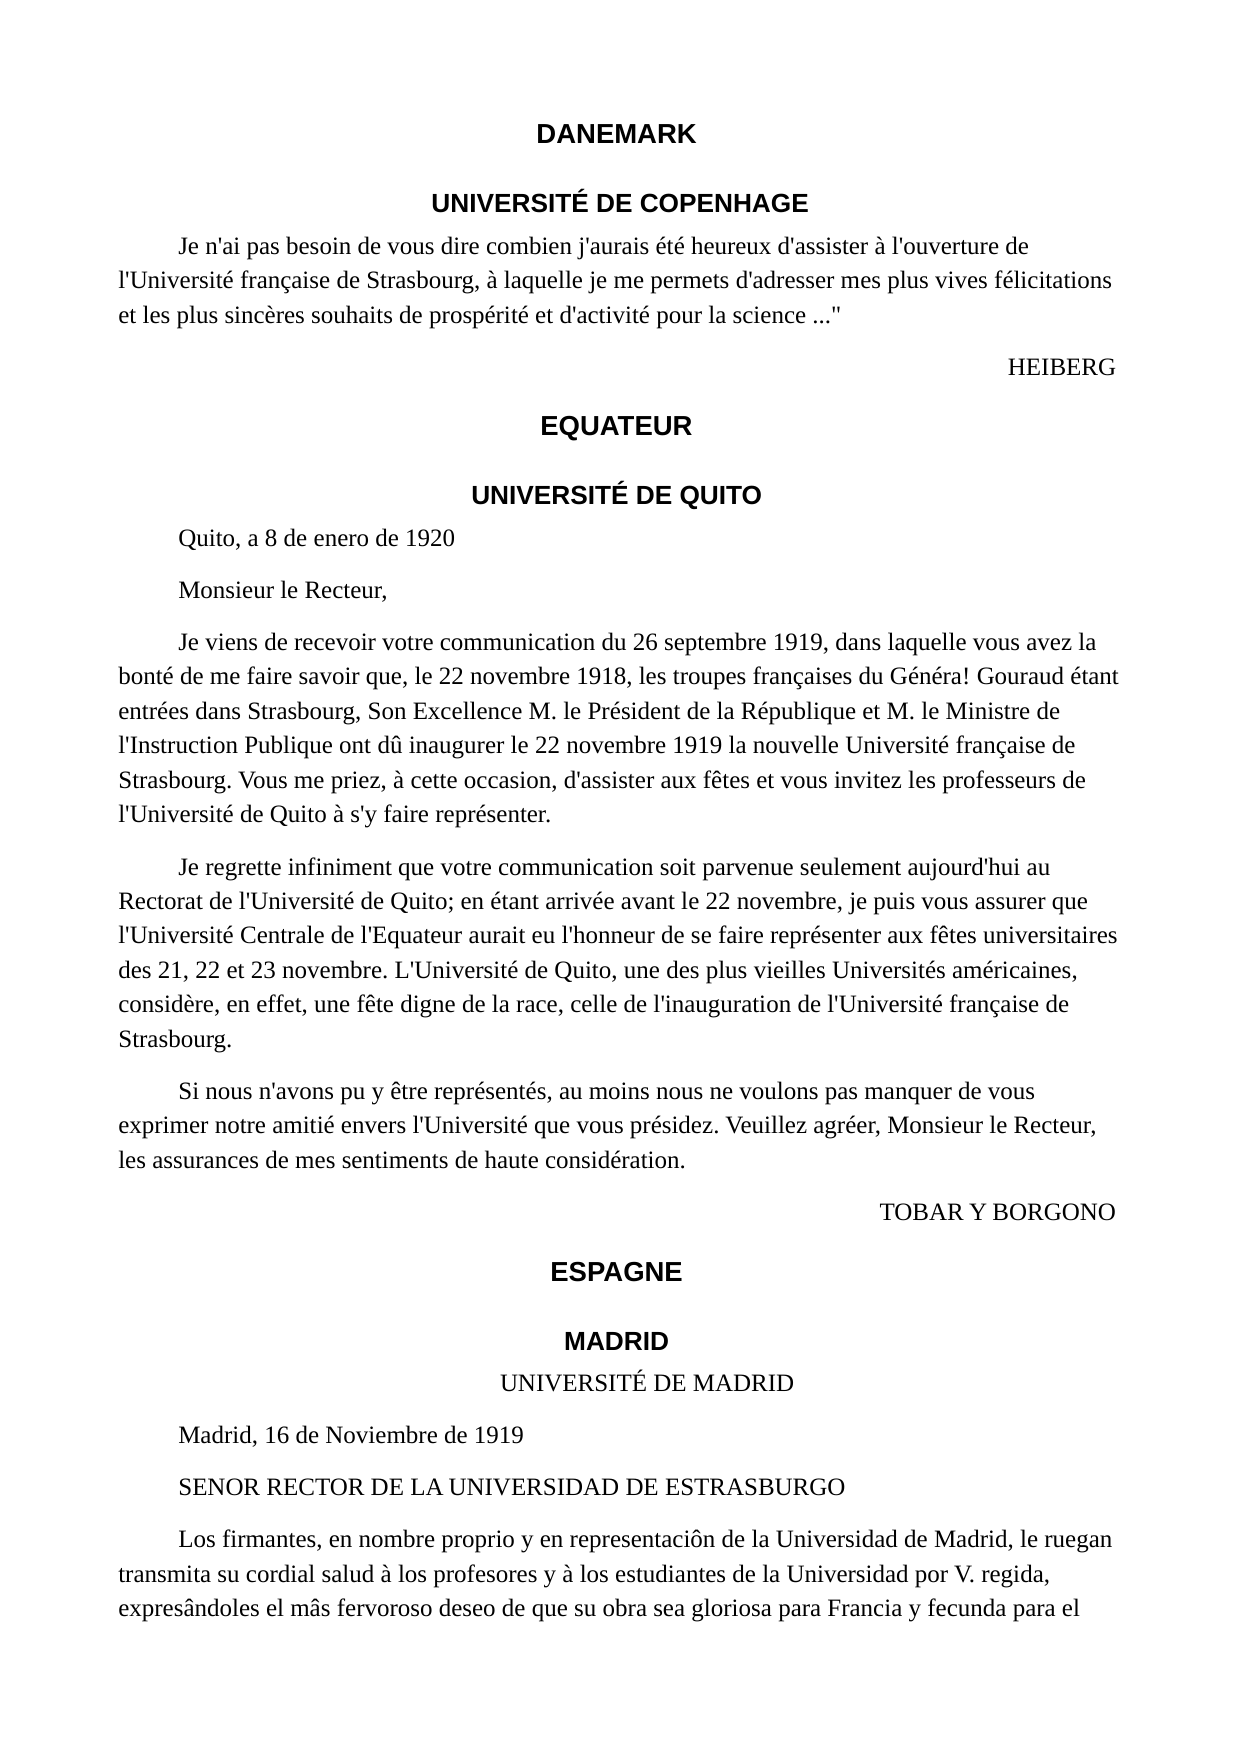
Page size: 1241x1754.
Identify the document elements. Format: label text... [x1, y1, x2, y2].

text SENOR RECTOR DE LA UNIVERSIDAD DE ESTRASBURGO [118, 1472, 1122, 1501]
subtitle UNIVERSITÉ DE COPENHAGE [118, 188, 1122, 218]
text UNIVERSITÉ DE MADRID [118, 1368, 1122, 1397]
text TOBAR Y BORGONO [118, 1197, 1122, 1226]
text Je n'ai pas besoin de vous dire combien j'aurais été heureux d'assister à l'ouverture de l'Université française de Strasbourg, à laquelle je me permets d'adresser mes plus vives félicitations et les plus sincères souhaits de prospérité et d'activité pour la science ..." [118, 231, 1122, 328]
subtitle DANEMARK [118, 118, 1122, 150]
text HEIBERG [118, 352, 1122, 381]
text Je viens de recevoir votre communication du 26 septembre 1919, dans laquelle vous avez la bonté de me faire savoir que, le 22 novembre 1918, les troupes françaises du Généra! Gouraud étant entrées dans Strasbourg, Son Excellence M. le Président de la République et M. le Ministre de l'Instruction Publique ont dû inaugurer le 22 novembre 1919 la nouvelle Université française de Strasbourg. Vous me priez, à cette occasion, d'assister aux fêtes et vous invitez les professeurs de l'Université de Quito à s'y faire représenter. [118, 627, 1122, 828]
text Los firmantes, en nombre proprio y en representaciôn de la Universidad de Madrid, le ruegan transmita su cordial salud à los profesores y à los estudiantes de la Universidad por V. regida, expresândoles el mâs fervoroso deseo de que su obra sea gloriosa para Francia y fecunda para el [118, 1524, 1122, 1622]
subtitle ESPAGNE [118, 1255, 1122, 1287]
subtitle EQUATEUR [118, 410, 1122, 442]
text Monsieur le Recteur, [118, 575, 1122, 603]
text Quito, a 8 de enero de 1920 [118, 523, 1122, 551]
subtitle UNIVERSITÉ DE QUITO [118, 480, 1122, 510]
text Si nous n'avons pu y être représentés, au moins nous ne voulons pas manquer de vous exprimer notre amitié envers l'Université que vous présidez. Veuillez agréer, Monsieur le Recteur, les assurances de mes sentiments de haute considération. [118, 1076, 1122, 1174]
subtitle MADRID [118, 1325, 1122, 1356]
text Madrid, 16 de Noviembre de 1919 [118, 1420, 1122, 1449]
text Je regrette infiniment que votre communication soit parvenue seulement aujourd'hui au Rectorat de l'Université de Quito; en étant arrivée avant le 22 novembre, je puis vous assurer que l'Université Centrale de l'Equateur aurait eu l'honneur de se faire représenter aux fêtes universitaires des 21, 22 et 23 novembre. L'Université de Quito, une des plus vieilles Universités américaines, considère, en effet, une fête digne de la race, celle de l'inauguration de l'Université française de Strasbourg. [118, 852, 1122, 1053]
